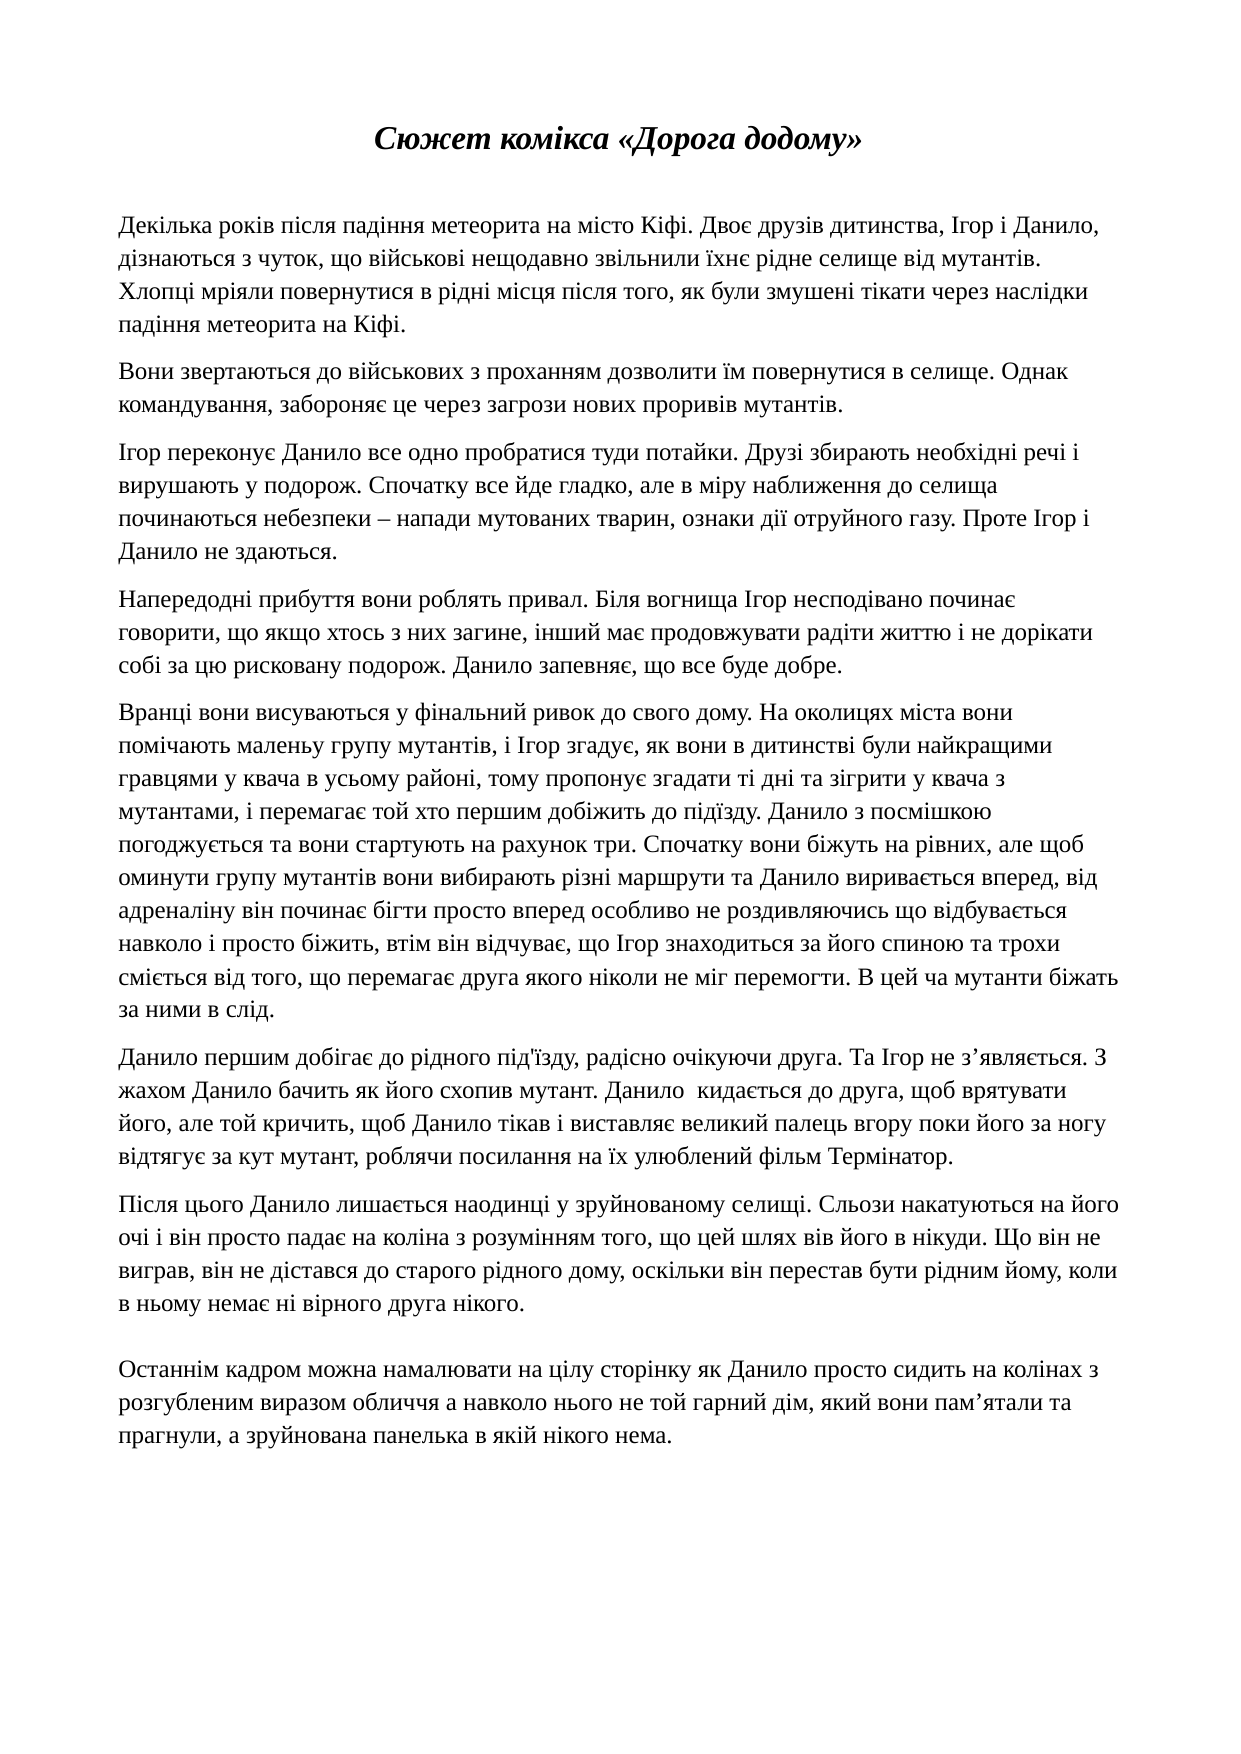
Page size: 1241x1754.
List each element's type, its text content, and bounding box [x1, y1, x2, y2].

text Ігор переконує Данило все одно пробратися туди потайки. Друзі збирають необхідні речі і вирушають у подорож. Спочатку все йде гладко, але в міру наближення до селища починаються небезпеки – напади мутованих тварин, ознаки дії отруйного газу. Проте Ігор і Данило не здаються. [118, 437, 1122, 565]
text Данило першим добігає до рідного під'їзду, радісно очікуючи друга. Та Ігор не з’являється. З жахом Данило бачить як його схопив мутант. Данило кидається до друга, щоб врятувати його, але той кричить, щоб Данило тікав і виставляє великий палець вгору поки його за ногу відтягує за кут мутант, роблячи посилання на їх улюблений фільм Термінатор. [118, 1042, 1122, 1170]
text Вони звертаються до військових з проханням дозволити їм повернутися в селище. Однак командування, забороняє це через загрози нових проривів мутантів. [118, 356, 1122, 418]
text Сюжет комікса «Дорога додому» [118, 118, 1122, 156]
text Вранці вони висуваються у фінальний ривок до свого дому. На околицях міста вони помічають маленьу групу мутантів, і Ігор згадує, як вони в дитинстві були найкращими гравцями у квача в усьому районі, тому пропонує згадати ті дні та зігрити у квача з мутантами, і перемагає той хто першим добіжить до підїзду. Данило з посмішкою погоджується та вони стартують на рахунок три. Спочатку вони біжуть на рівних, але щоб оминути групу мутантів вони вибирають різні маршрути та Данило виривається вперед, від адреналіну він починає бігти просто вперед особливо не роздивляючись що відбувається навколо і просто біжить, втім він відчуває, що Ігор знаходиться за його спиною та трохи сміється від того, що перемагає друга якого ніколи не міг перемогти. В цей ча мутанти біжать за ними в слід. [118, 697, 1122, 1023]
text Декілька років після падіння метеорита на місто Кіфі. Двоє друзів дитинства, Ігор і Данило, дізнаються з чуток, що військові нещодавно звільнили їхнє рідне селище від мутантів. Хлопці мріяли повернутися в рідні місця після того, як були змушені тікати через наслідки падіння метеорита на Кіфі. [118, 177, 1122, 338]
text Напередодні прибуття вони роблять привал. Біля вогнища Ігор несподівано починає говорити, що якщо хтось з них загине, інший має продовжувати радіти життю і не дорікати собі за цю рисковану подорож. Данило запевняє, що все буде добре. [118, 584, 1122, 678]
text Після цього Данило лишається наодинці у зруйнованому селищі. Сльози накатуються на його очі і він просто падає на коліна з розумінням того, що цей шлях вів його в нікуди. Що він не виграв, він не дістався до старого рідного дому, оскільки він перестав бути рідним йому, коли в ньому немає ні вірного друга нікого. [118, 1189, 1122, 1350]
text Останнім кадром можна намалювати на цілу сторінку як Данило просто сидить на колінах з розгубленим виразом обличчя а навколо нього не той гарний дім, який вони пам’ятали та прагнули, а зруйнована панелька в якій нікого нема. [118, 1354, 1122, 1449]
